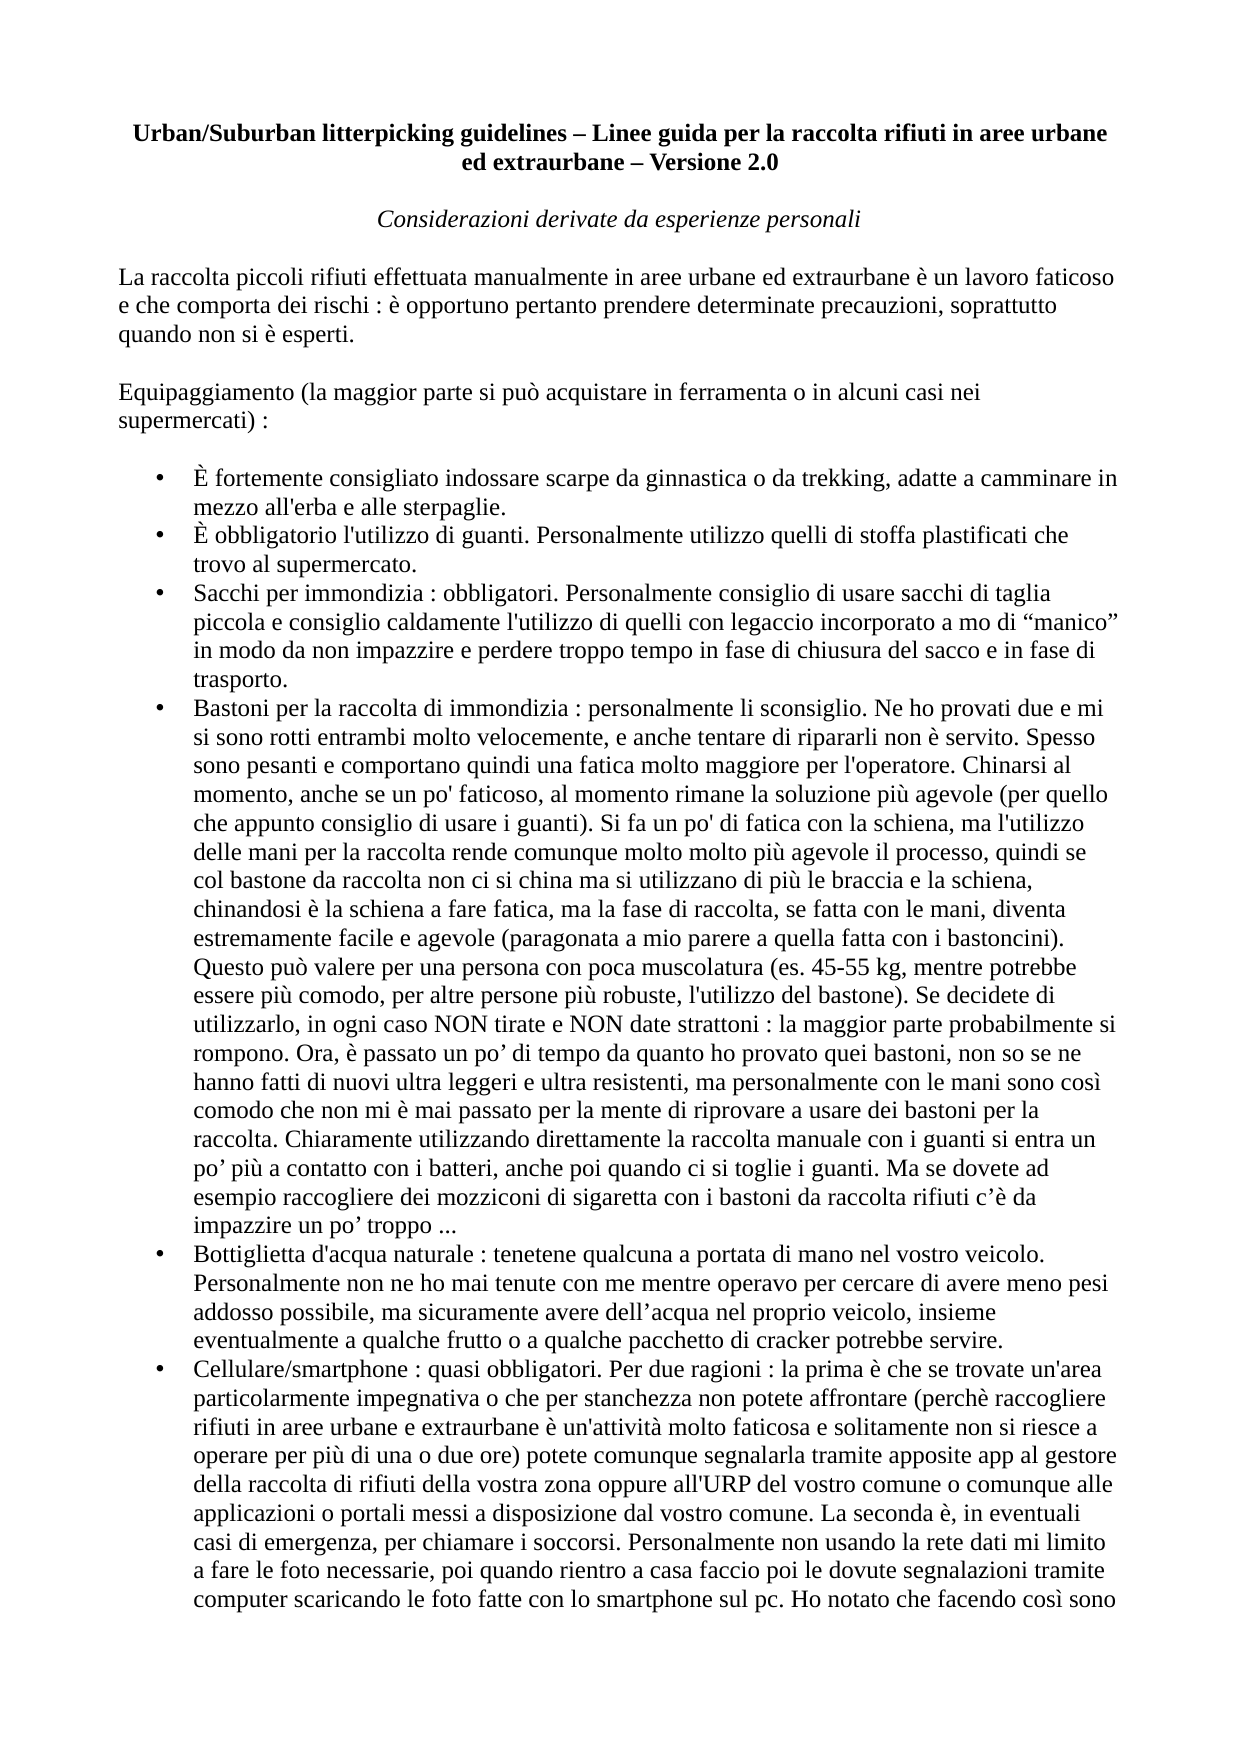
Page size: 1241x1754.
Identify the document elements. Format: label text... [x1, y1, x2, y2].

list Bastoni per la raccolta di immondizia : personalmente li sconsiglio. Ne ho provati due e mi si sono rotti entrambi molto velocemente, e anche tentare di ripararli non è servito. Spesso sono pesanti e comportano quindi una fatica molto maggiore per l'operatore. Chinarsi al momento, anche se un po' faticoso, al momento rimane la soluzione più agevole (per quello che appunto consiglio di usare i guanti). Si fa un po' di fatica con la schiena, ma l'utilizzo delle mani per la raccolta rende comunque molto molto più agevole il processo, quindi se col bastone da raccolta non ci si china ma si utilizzano di più le braccia e la schiena, chinandosi è la schiena a fare fatica, ma la fase di raccolta, se fatta con le mani, diventa estremamente facile e agevole (paragonata a mio parere a quella fatta con i bastoncini). Questo può valere per una persona con poca muscolatura (es. 45-55 kg, mentre potrebbe essere più comodo, per altre persone più robuste, l'utilizzo del bastone). Se decidete di utilizzarlo, in ogni caso NON tirate e NON date strattoni : la maggior parte probabilmente si rompono. Ora, è passato un po’ di tempo da quanto ho provato quei bastoni, non so se ne hanno fatti di nuovi ultra leggeri e ultra resistenti, ma personalmente con le mani sono così comodo che non mi è mai passato per la mente di riprovare a usare dei bastoni per la raccolta. Chiaramente utilizzando direttamente la raccolta manuale con i guanti si entra un po’ più a contatto con i batteri, anche poi quando ci si toglie i guanti. Ma se dovete ad esempio raccogliere dei mozziconi di sigaretta con i bastoni da raccolta rifiuti c’è da impazzire un po’ troppo ... [156, 693, 1122, 1239]
list Sacchi per immondizia : obbligatori. Personalmente consiglio di usare sacchi di taglia piccola e consiglio caldamente l'utilizzo di quelli con legaccio incorporato a mo di “manico” in modo da non impazzire e perdere troppo tempo in fase di chiusura del sacco e in fase di trasporto. [156, 578, 1122, 693]
list Cellulare/smartphone : quasi obbligatori. Per due ragioni : la prima è che se trovate un'area particolarmente impegnativa o che per stanchezza non potete affrontare (perchè raccogliere rifiuti in aree urbane e extraurbane è un'attività molto faticosa e solitamente non si riesce a operare per più di una o due ore) potete comunque segnalarla tramite apposite app al gestore della raccolta di rifiuti della vostra zona oppure all'URP del vostro comune o comunque alle applicazioni o portali messi a disposizione dal vostro comune. La seconda è, in eventuali casi di emergenza, per chiamare i soccorsi. Personalmente non usando la rete dati mi limito a fare le foto necessarie, poi quando rientro a casa faccio poi le dovute segnalazioni tramite computer scaricando le foto fatte con lo smartphone sul pc. Ho notato che facendo così sono [156, 1354, 1122, 1613]
text Equipaggiamento (la maggior parte si può acquistare in ferramenta o in alcuni casi nei supermercati) : [118, 377, 1122, 434]
text La raccolta piccoli rifiuti effettuata manualmente in aree urbane ed extraurbane è un lavoro faticoso e che comporta dei rischi : è opportuno pertanto prendere determinate precauzioni, soprattutto quando non si è esperti. [118, 262, 1122, 348]
list È obbligatorio l'utilizzo di guanti. Personalmente utilizzo quelli di stoffa plastificati che trovo al supermercato. [156, 521, 1122, 578]
list È fortemente consigliato indossare scarpe da ginnastica o da trekking, adatte a camminare in mezzo all'erba e alle sterpaglie. [156, 463, 1122, 521]
text Considerazioni derivate da esperienze personali [118, 204, 1122, 233]
text Urban/Suburban litterpicking guidelines – Linee guida per la raccolta rifiuti in aree urbane ed extraurbane – Versione 2.0 [118, 118, 1122, 176]
list Bottiglietta d'acqua naturale : tenetene qualcuna a portata di mano nel vostro veicolo. Personalmente non ne ho mai tenute con me mentre operavo per cercare di avere meno pesi addosso possibile, ma sicuramente avere dell’acqua nel proprio veicolo, insieme eventualmente a qualche frutto o a qualche pacchetto di cracker potrebbe servire. [156, 1239, 1122, 1354]
